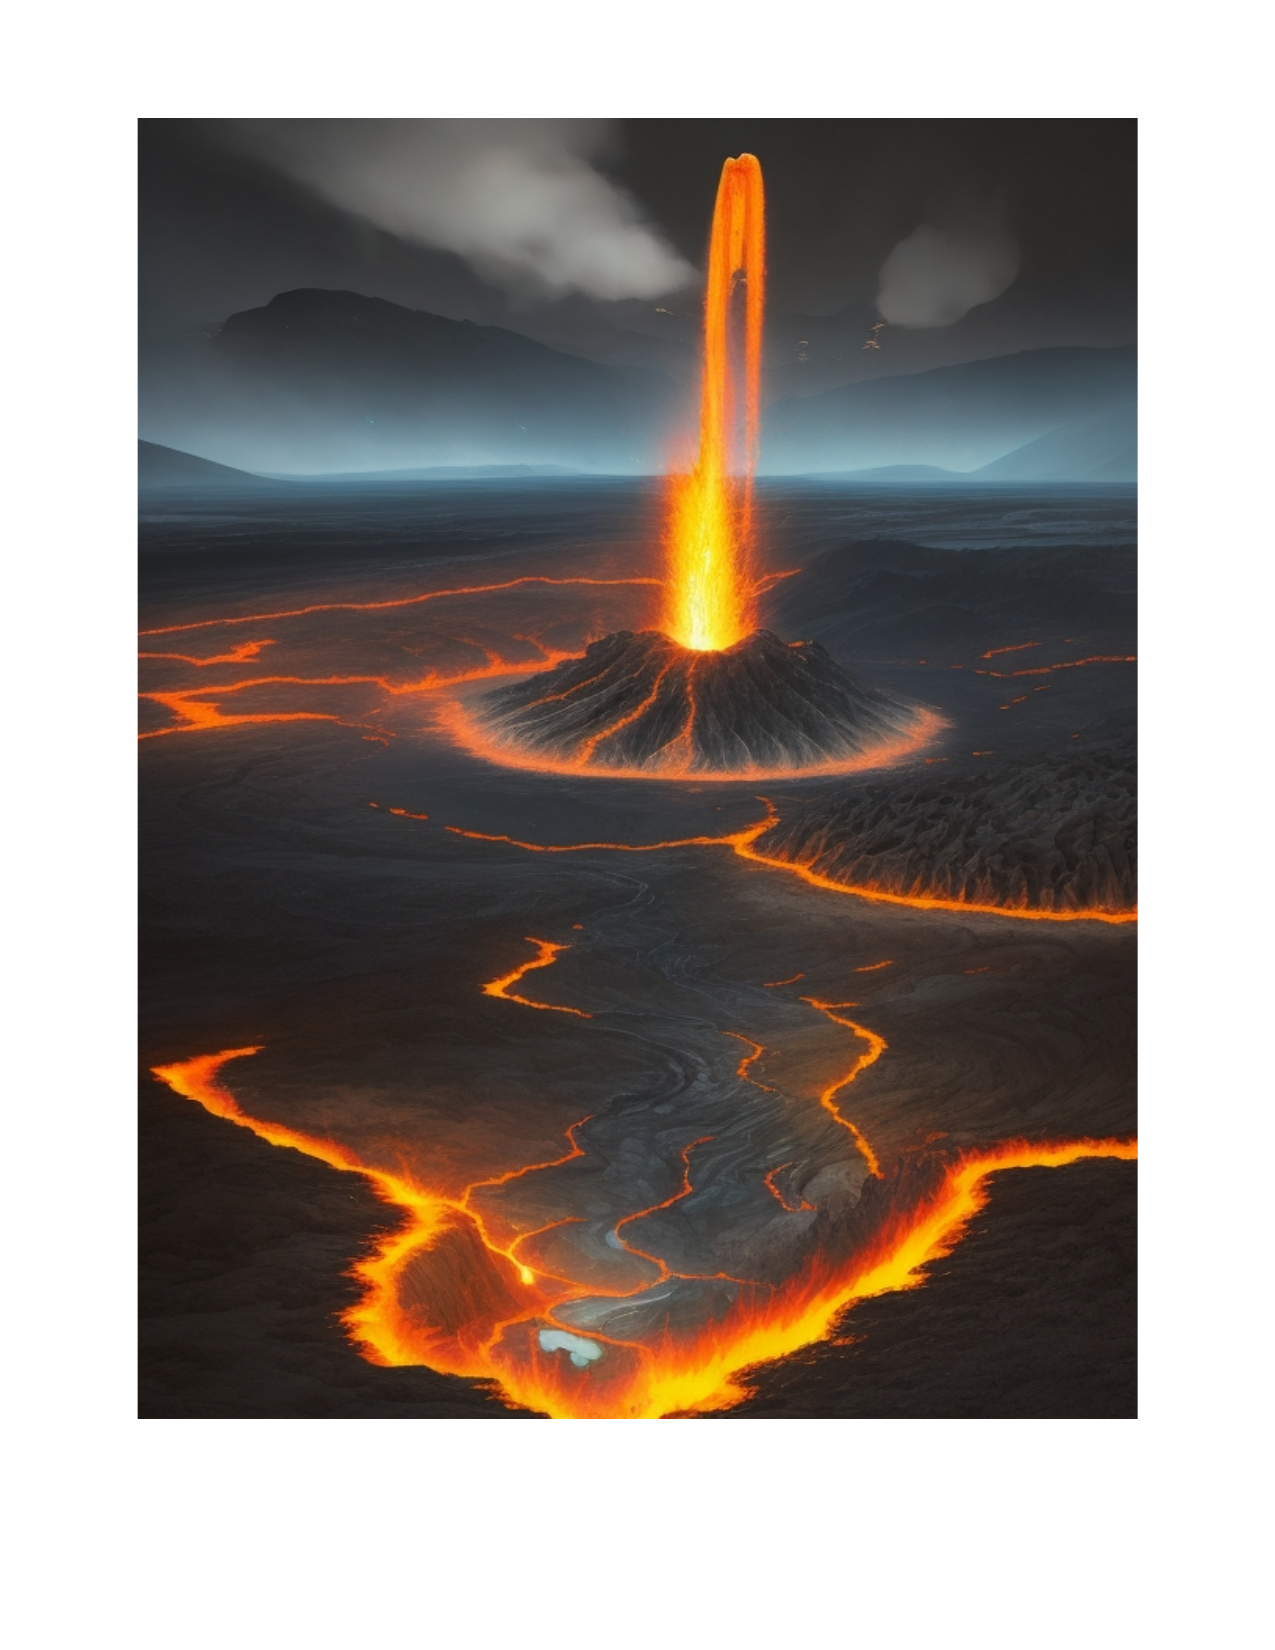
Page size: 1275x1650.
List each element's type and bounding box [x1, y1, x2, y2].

picture [137, 118, 1138, 1419]
